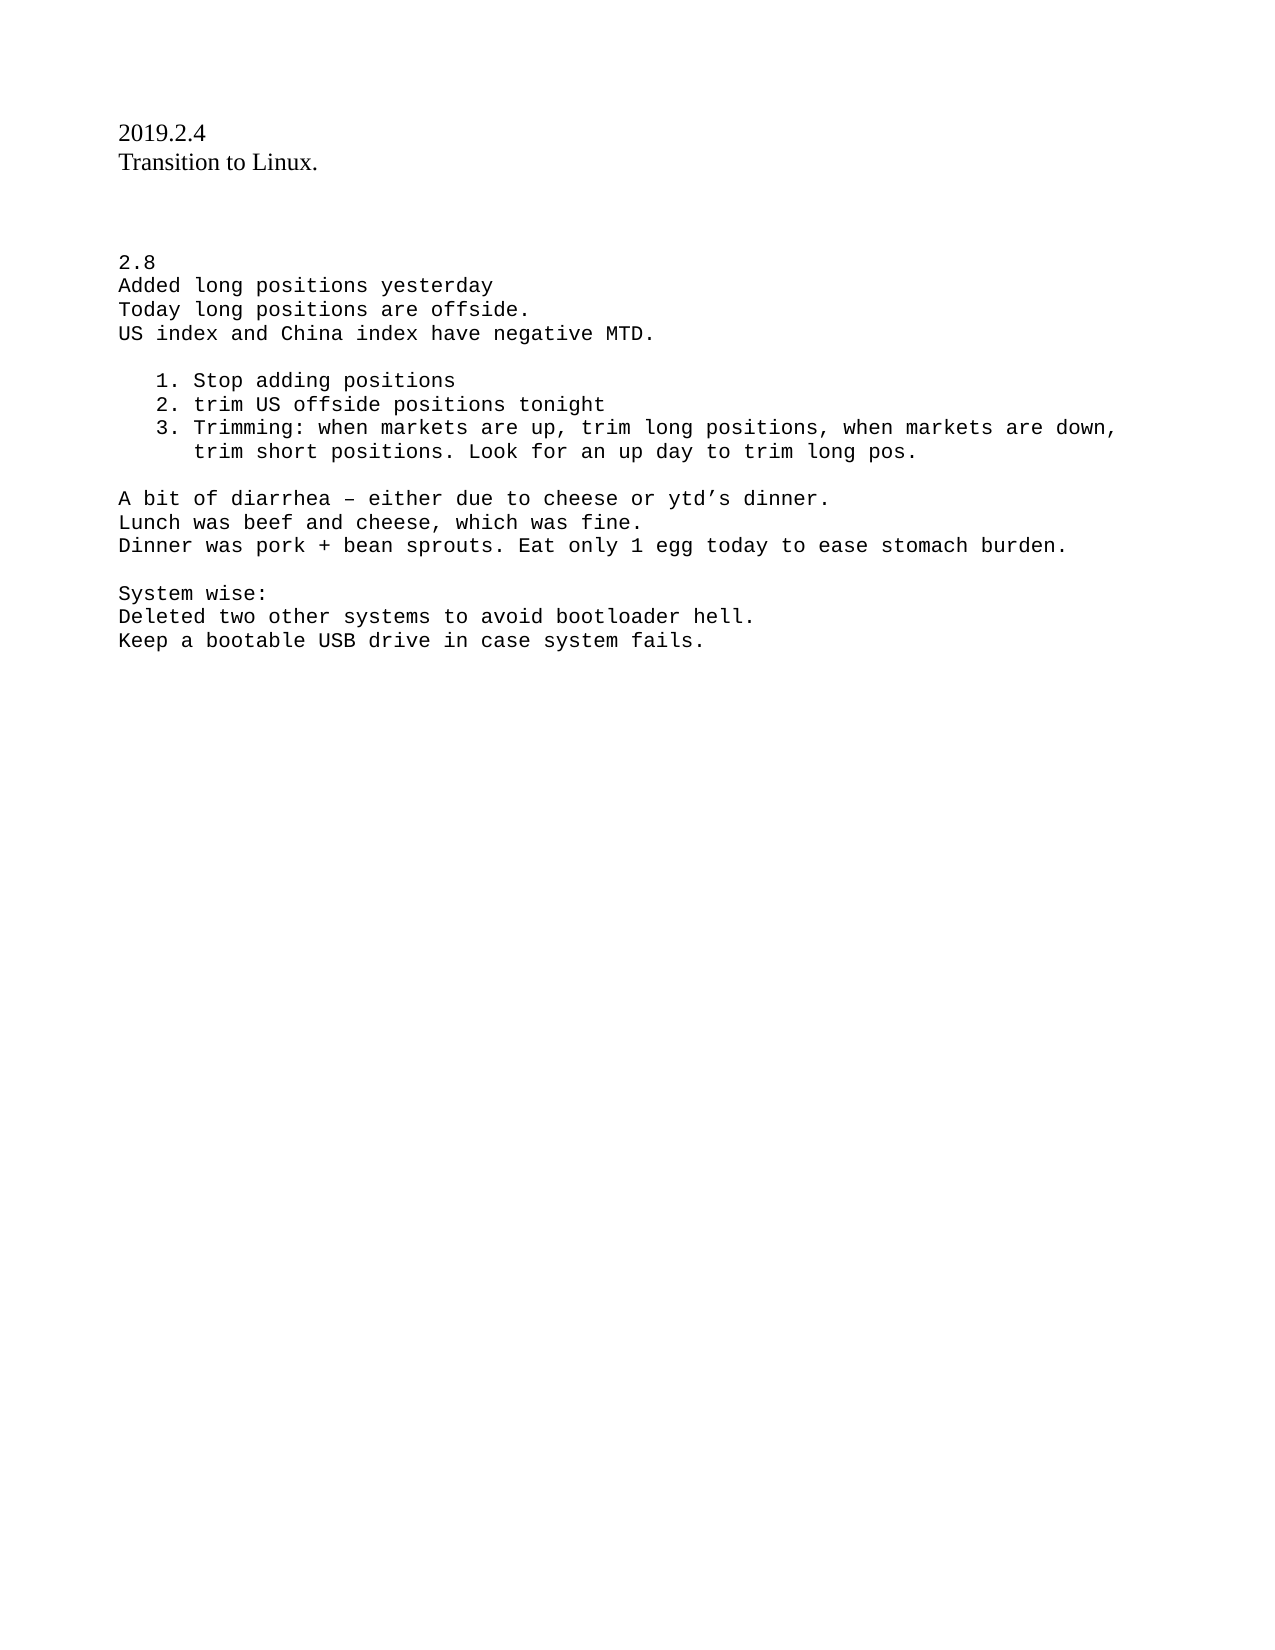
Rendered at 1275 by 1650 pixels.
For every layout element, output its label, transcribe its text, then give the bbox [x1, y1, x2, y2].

list Trimming: when markets are up, trim long positions, when markets are down, trim short positions. Look for an up day to trim long pos. [156, 417, 1157, 464]
list Stop adding positions [156, 370, 1157, 393]
text Dinner was pork + bean sprouts. Eat only 1 egg today to ease stomach burden. [118, 535, 1157, 559]
text Lunch was beef and cheese, which was fine. [118, 512, 1157, 535]
text System wise: [118, 583, 1157, 606]
list trim US offside positions tonight [156, 393, 1157, 417]
text Deleted two other systems to avoid bootloader hell. [118, 606, 1157, 630]
text US index and China index have negative MTD. [118, 323, 1157, 346]
text Today long positions are offside. [118, 299, 1157, 323]
text 2019.2.4 [118, 118, 1157, 147]
text A bit of diarrhea – either due to cheese or ytd’s dinner. [118, 488, 1157, 512]
text Transition to Linux. [118, 147, 1157, 176]
text Keep a bootable USB drive in case system fails. [118, 630, 1157, 654]
text Added long positions yesterday [118, 275, 1157, 299]
text 2.8 [118, 252, 1157, 275]
